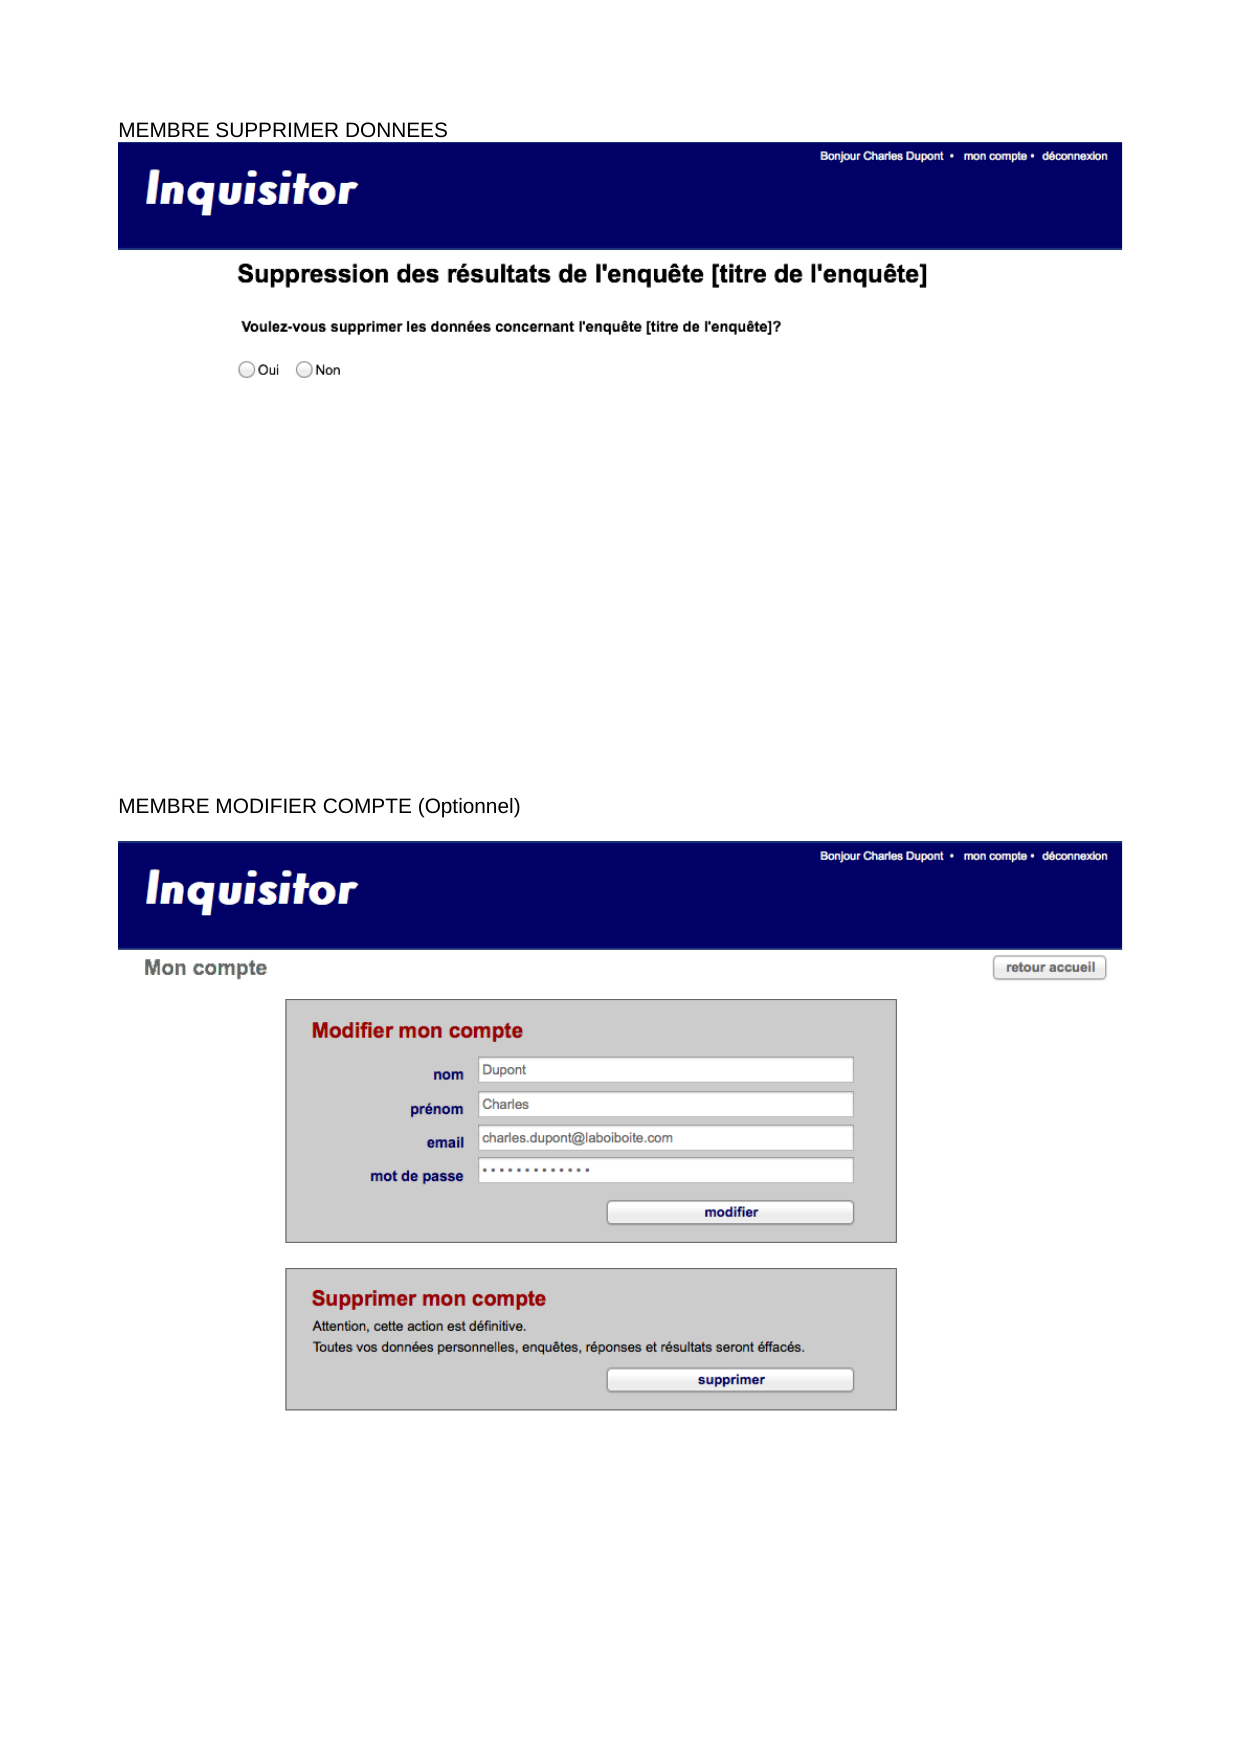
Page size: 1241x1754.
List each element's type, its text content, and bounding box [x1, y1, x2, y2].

picture [118, 142, 1123, 770]
text MEMBRE MODIFIER COMPTE (Optionnel) [118, 793, 1122, 817]
picture [118, 841, 1123, 1469]
text MEMBRE SUPPRIMER DONNEES [118, 118, 1122, 142]
